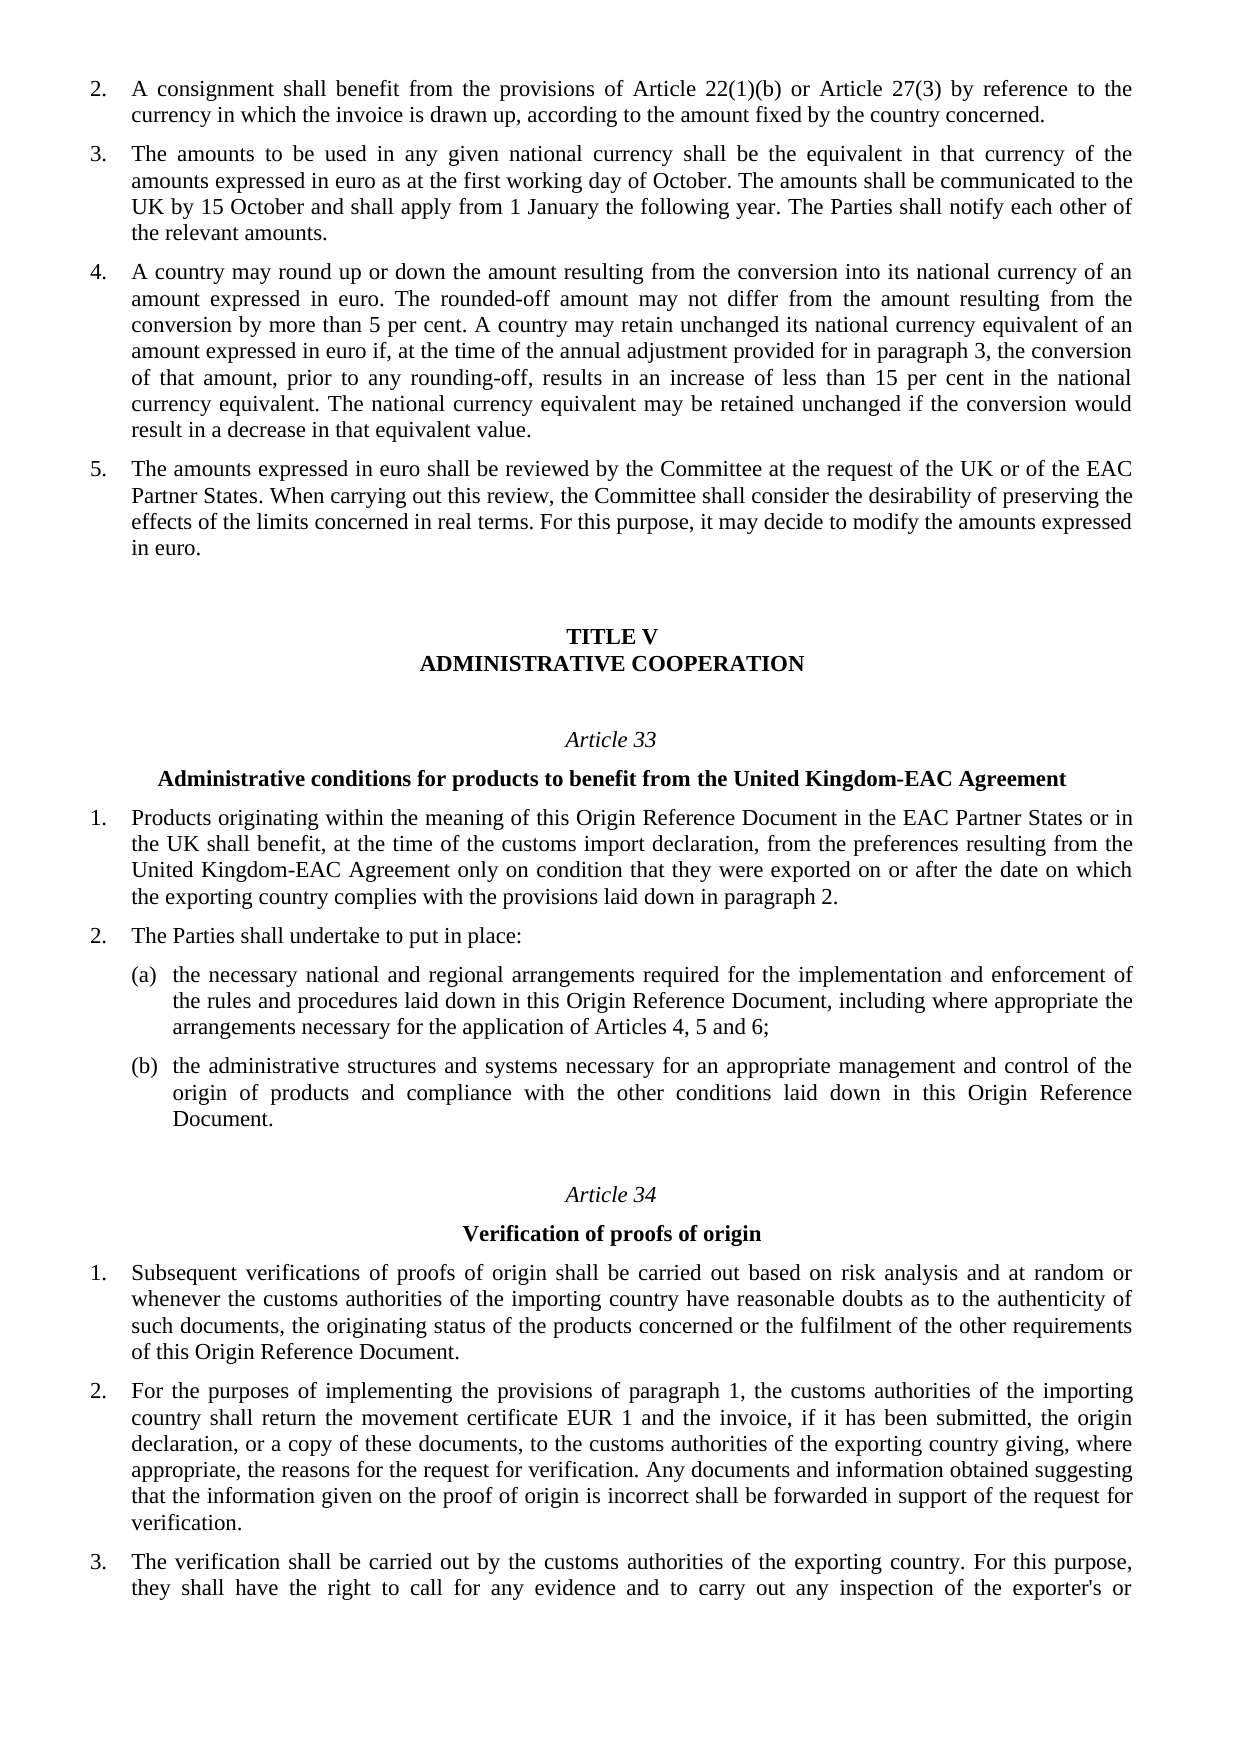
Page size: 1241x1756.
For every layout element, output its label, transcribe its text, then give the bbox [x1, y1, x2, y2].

list the administrative structures and systems necessary for an appropriate management and control of the origin of products and compliance with the other conditions laid down in this Origin Reference Document. [131, 1052, 1134, 1131]
list The Parties shall undertake to put in place: [90, 922, 1134, 948]
list A country may round up or down the amount resulting from the conversion into its national currency of an amount expressed in euro. The rounded-off amount may not differ from the amount resulting from the conversion by more than 5 per cent. A country may retain unchanged its national currency equivalent of an amount expressed in euro if, at the time of the annual adjustment provided for in paragraph 3, the conversion of that amount, prior to any rounding-off, results in an increase of less than 15 per cent in the national currency equivalent. The national currency equivalent may be retained unchanged if the conversion would result in a decrease in that equivalent value. [90, 258, 1134, 443]
list The verification shall be carried out by the customs authorities of the exporting country. For this purpose, they shall have the right to call for any evidence and to carry out any inspection of the exporter's or [90, 1548, 1134, 1601]
list A consignment shall benefit from the provisions of Article 22(1)(b) or Article 27(3) by reference to the currency in which the invoice is drawn up, according to the amount fixed by the country concerned. [90, 75, 1134, 128]
subtitle Article 34 [90, 1181, 1134, 1208]
text Administrative conditions for products to benefit from the United Kingdom-EAC Agreement [90, 765, 1134, 791]
list For the purposes of implementing the provisions of paragraph 1, the customs authorities of the importing country shall return the movement certificate EUR 1 and the invoice, if it has been submitted, the origin declaration, or a copy of these documents, to the customs authorities of the exporting country giving, where appropriate, the reasons for the request for verification. Any documents and information obtained suggesting that the information given on the proof of origin is incorrect shall be forwarded in support of the request for verification. [90, 1377, 1134, 1535]
list The amounts to be used in any given national currency shall be the equivalent in that currency of the amounts expressed in euro as at the first working day of October. The amounts shall be communicated to the UK by 15 October and shall apply from 1 January the following year. The Parties shall notify each other of the relevant amounts. [90, 140, 1134, 246]
list Products originating within the meaning of this Origin Reference Document in the EAC Partner States or in the UK shall benefit, at the time of the customs import declaration, from the preferences resulting from the United Kingdom-EAC Agreement only on condition that they were exported on or after the date on which the exporting country complies with the provisions laid down in paragraph 2. [90, 804, 1134, 909]
text Verification of proofs of origin [90, 1220, 1134, 1247]
subtitle Article 33 [90, 726, 1134, 752]
subtitle TITLE V ADMINISTRATIVE COOPERATION [90, 623, 1134, 676]
list the necessary national and regional arrangements required for the implementation and enforcement of the rules and procedures laid down in this Origin Reference Document, including where appropriate the arrangements necessary for the application of Articles 4, 5 and 6; [131, 961, 1134, 1040]
list The amounts expressed in euro shall be reviewed by the Committee at the request of the UK or of the EAC Partner States. When carrying out this review, the Committee shall consider the desirability of preserving the effects of the limits concerned in real terms. For this purpose, it may decide to modify the amounts expressed in euro. [90, 455, 1134, 561]
list Subsequent verifications of proofs of origin shall be carried out based on risk analysis and at random or whenever the customs authorities of the importing country have reasonable doubts as to the authenticity of such documents, the originating status of the products concerned or the fulfilment of the other requirements of this Origin Reference Document. [90, 1259, 1134, 1364]
